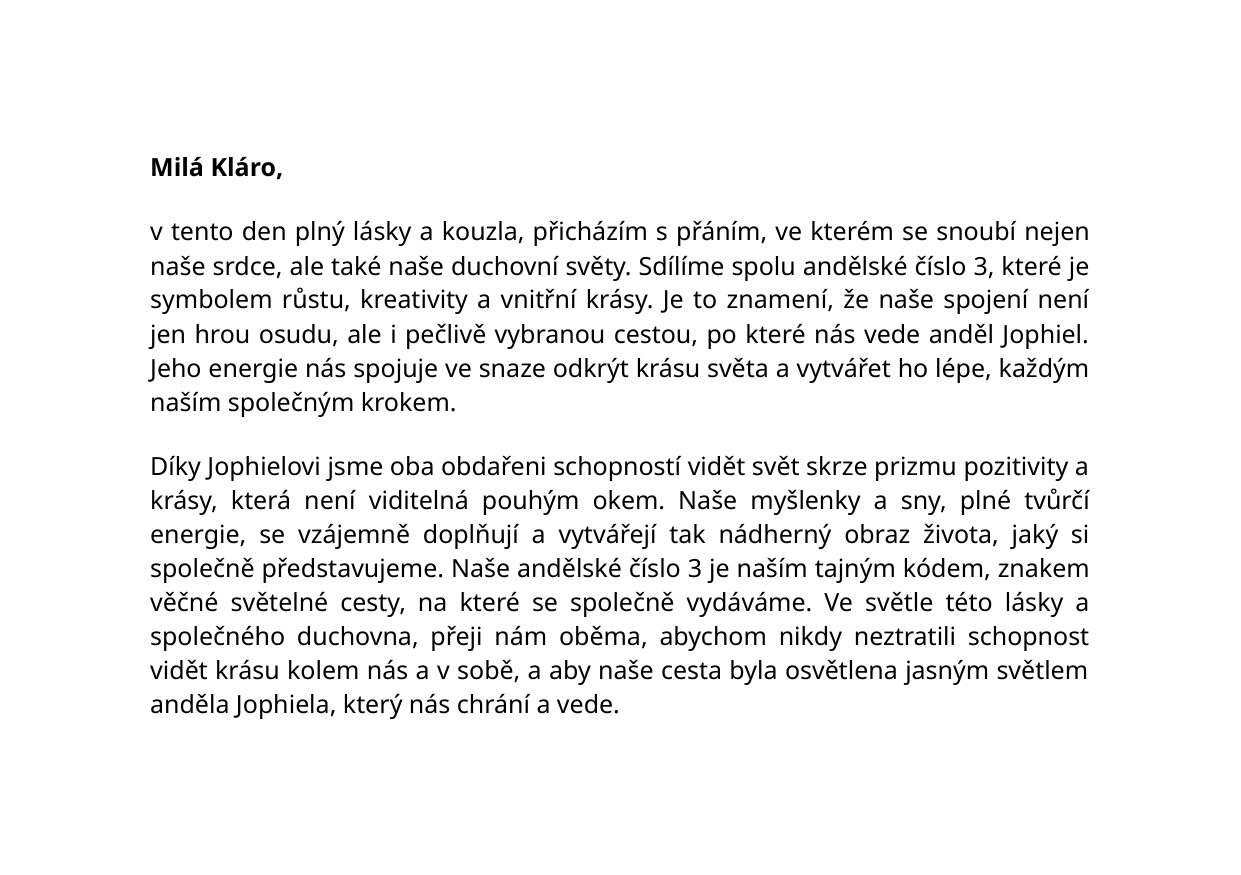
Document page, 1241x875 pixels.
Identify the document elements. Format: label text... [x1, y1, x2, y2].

text Milá Kláro, [150, 150, 1091, 184]
text v tento den plný lásky a kouzla, přicházím s přáním, ve kterém se snoubí nejen naše srdce, ale také naše duchovní světy. Sdílíme spolu andělské číslo 3, které je symbolem růstu, kreativity a vnitřní krásy. Je to znamení, že naše spojení není jen hrou osudu, ale i pečlivě vybranou cestou, po které nás vede anděl Jophiel. Jeho energie nás spojuje ve snaze odkrýt krásu světa a vytvářet ho lépe, každým naším společným krokem. [150, 214, 1091, 418]
text Díky Jophielovi jsme oba obdařeni schopností vidět svět skrze prizmu pozitivity a krásy, která není viditelná pouhým okem. Naše myšlenky a sny, plné tvůrčí energie, se vzájemně doplňují a vytvářejí tak nádherný obraz života, jaký si společně představujeme. Naše andělské číslo 3 je naším tajným kódem, znakem věčné světelné cesty, na které se společně vydáváme. Ve světle této lásky a společného duchovna, přeji nám oběma, abychom nikdy neztratili schopnost vidět krásu kolem nás a v sobě, a aby naše cesta byla osvětlena jasným světlem anděla Jophiela, který nás chrání a vede. [150, 448, 1091, 721]
